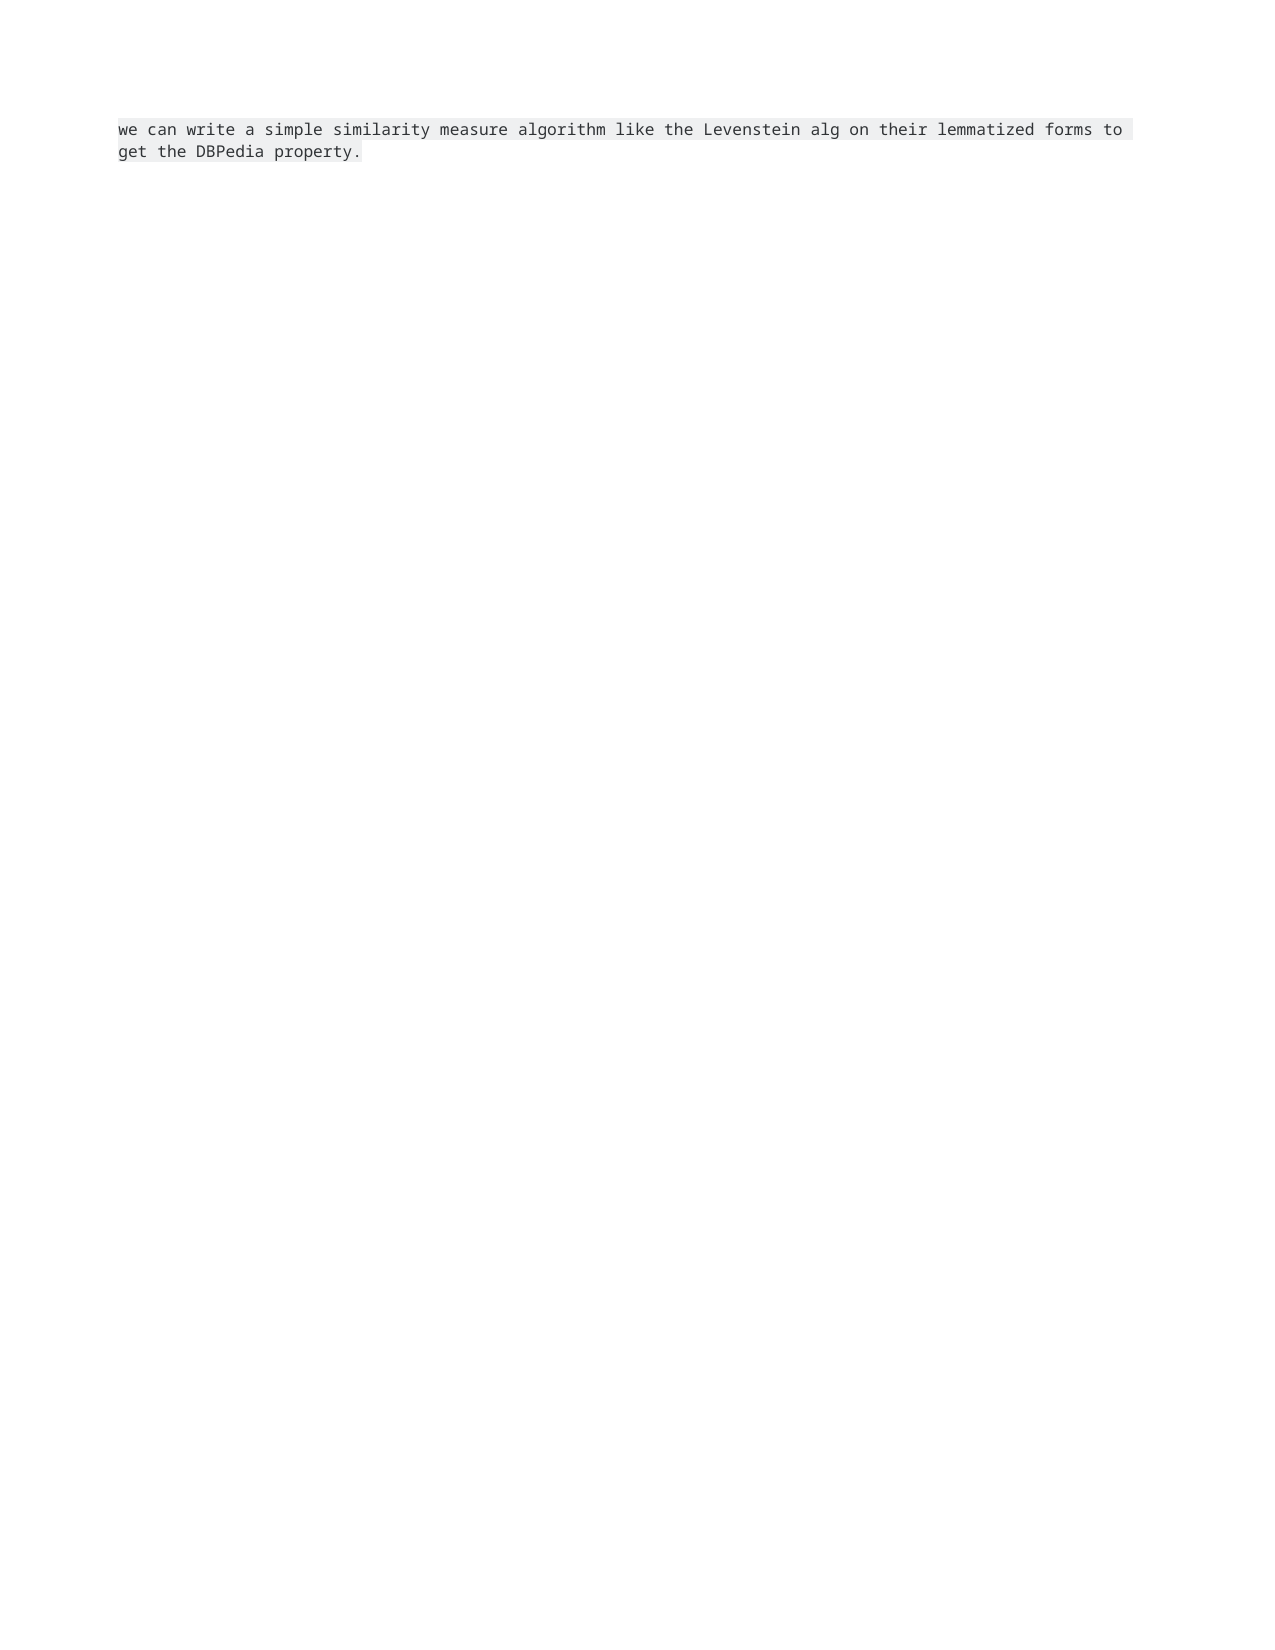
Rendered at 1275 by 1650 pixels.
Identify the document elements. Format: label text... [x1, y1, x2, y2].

text we can write a simple similarity measure algorithm like the Levenstein alg on their lemmatized forms to get the DBPedia property. [118, 118, 1157, 162]
